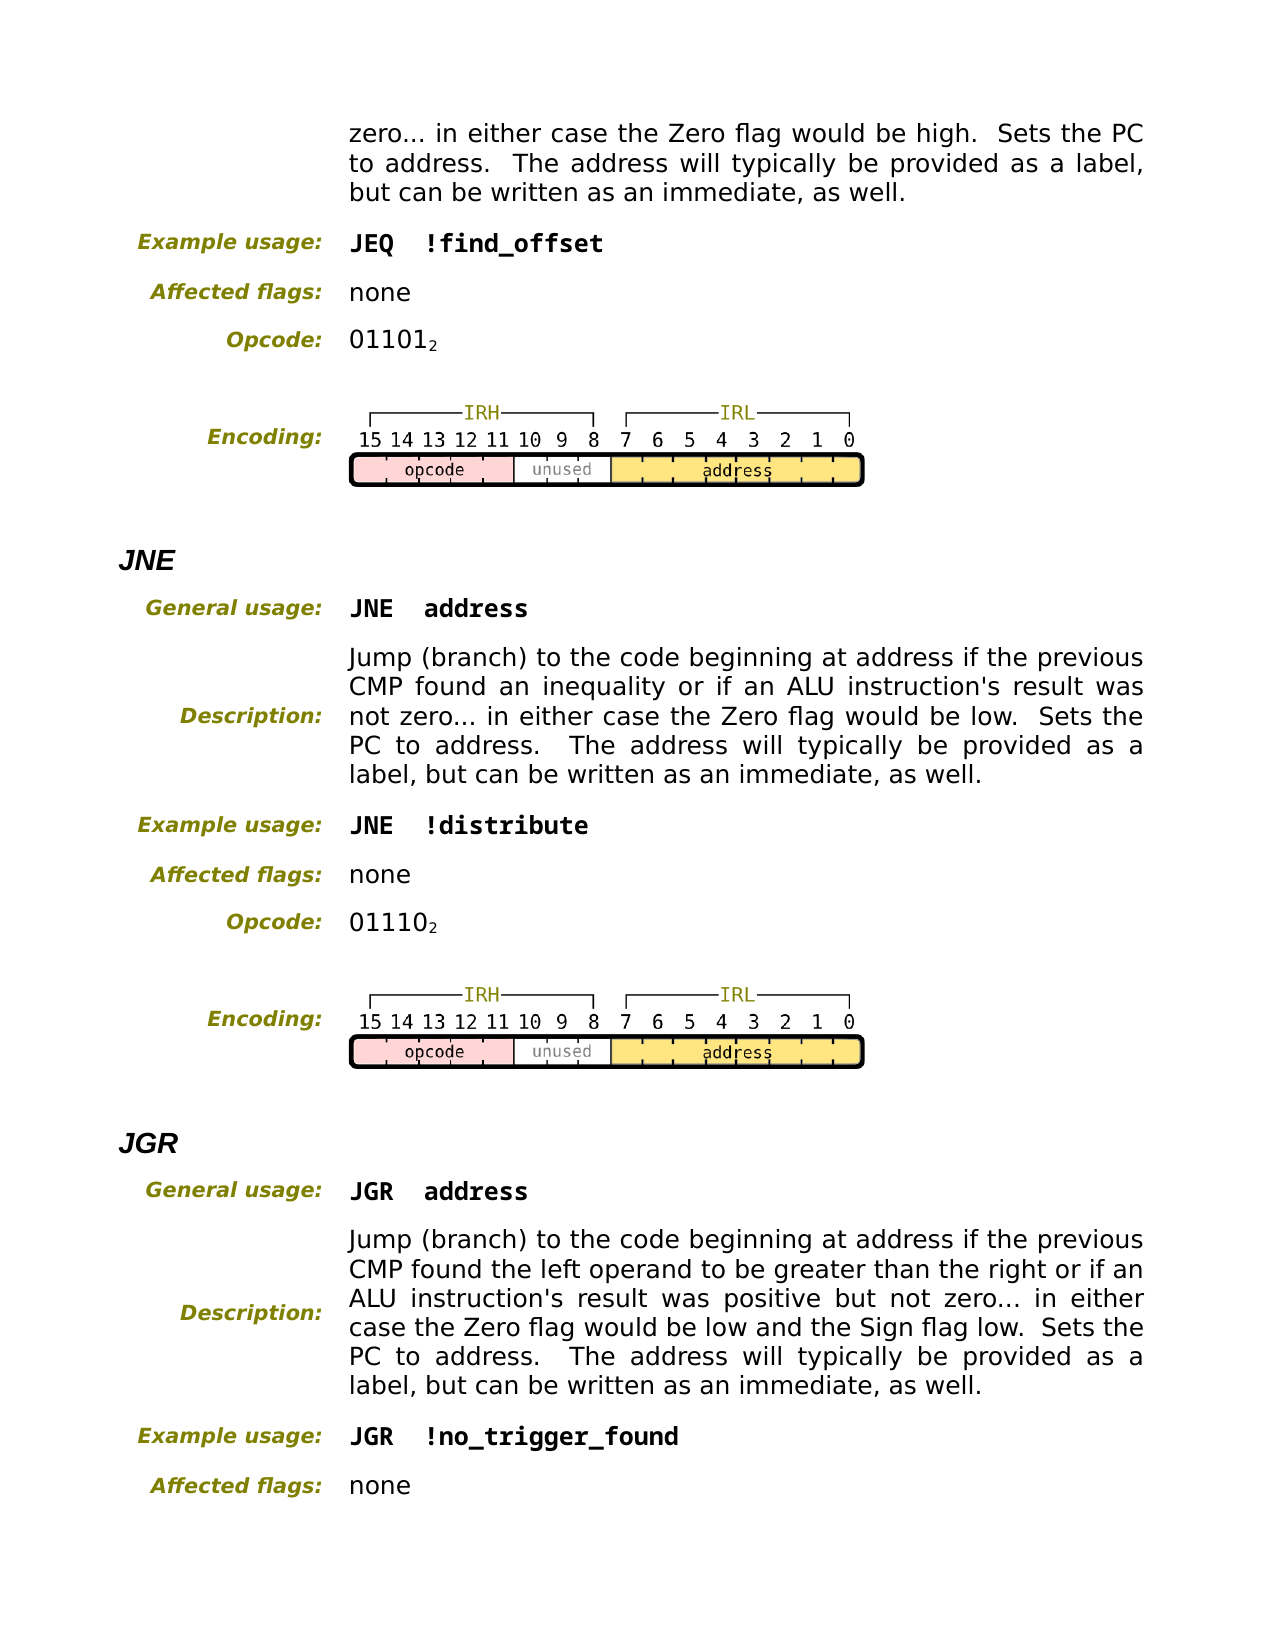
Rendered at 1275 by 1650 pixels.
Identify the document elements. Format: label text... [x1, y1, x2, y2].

table_cell Jump (branch) to the code beginning at address if the previous CMP found an inequality or if an ALU instruction's result was not zero... in either case the Zero flag would be low. Sets the PC to address. The address will typically be provided as a label, but can be written as an immediate, as well. [337, 642, 1157, 806]
table_cell Example usage: [118, 224, 337, 277]
table_header JNE address [337, 590, 1157, 642]
table_cell Affected flags: [118, 1470, 337, 1518]
table_cell [337, 954, 1157, 1101]
table_header JGR address [337, 1172, 1157, 1224]
table_header General usage: [118, 1172, 337, 1224]
table_cell Example usage: [118, 806, 337, 859]
table_cell Affected flags: [118, 277, 337, 324]
table_cell 011102 [337, 906, 1157, 954]
table_cell JEQ !find_offset [337, 224, 1157, 277]
table_cell [337, 372, 1157, 518]
table_cell Description: [118, 1224, 337, 1418]
picture [348, 985, 865, 1069]
table_cell none [337, 859, 1157, 906]
picture [348, 403, 865, 487]
table_cell JNE !distribute [337, 806, 1157, 859]
table_cell Affected flags: [118, 859, 337, 906]
table_header General usage: [118, 590, 337, 642]
table_cell Encoding: [118, 372, 337, 518]
table_cell Description: [118, 642, 337, 806]
subtitle JNE [118, 543, 1157, 577]
table_cell [118, 118, 337, 224]
table_cell none [337, 1470, 1157, 1518]
table_cell Opcode: [118, 906, 337, 954]
table_cell Example usage: [118, 1418, 337, 1470]
table_cell Jump (branch) to the code beginning at address if the previous CMP found the left operand to be greater than the right or if an ALU instruction's result was positive but not zero... in either case the Zero flag would be low and the Sign flag low. Sets the PC to address. The address will typically be provided as a label, but can be written as an immediate, as well. [337, 1224, 1157, 1418]
subtitle JGR [118, 1126, 1157, 1159]
table_cell Encoding: [118, 954, 337, 1101]
table_cell Opcode: [118, 324, 337, 372]
table_cell zero... in either case the Zero flag would be high. Sets the PC to address. The address will typically be provided as a label, but can be written as an immediate, as well. [337, 118, 1157, 224]
table_cell JGR !no_trigger_found [337, 1418, 1157, 1470]
table_cell 011012 [337, 324, 1157, 372]
table_cell none [337, 277, 1157, 324]
